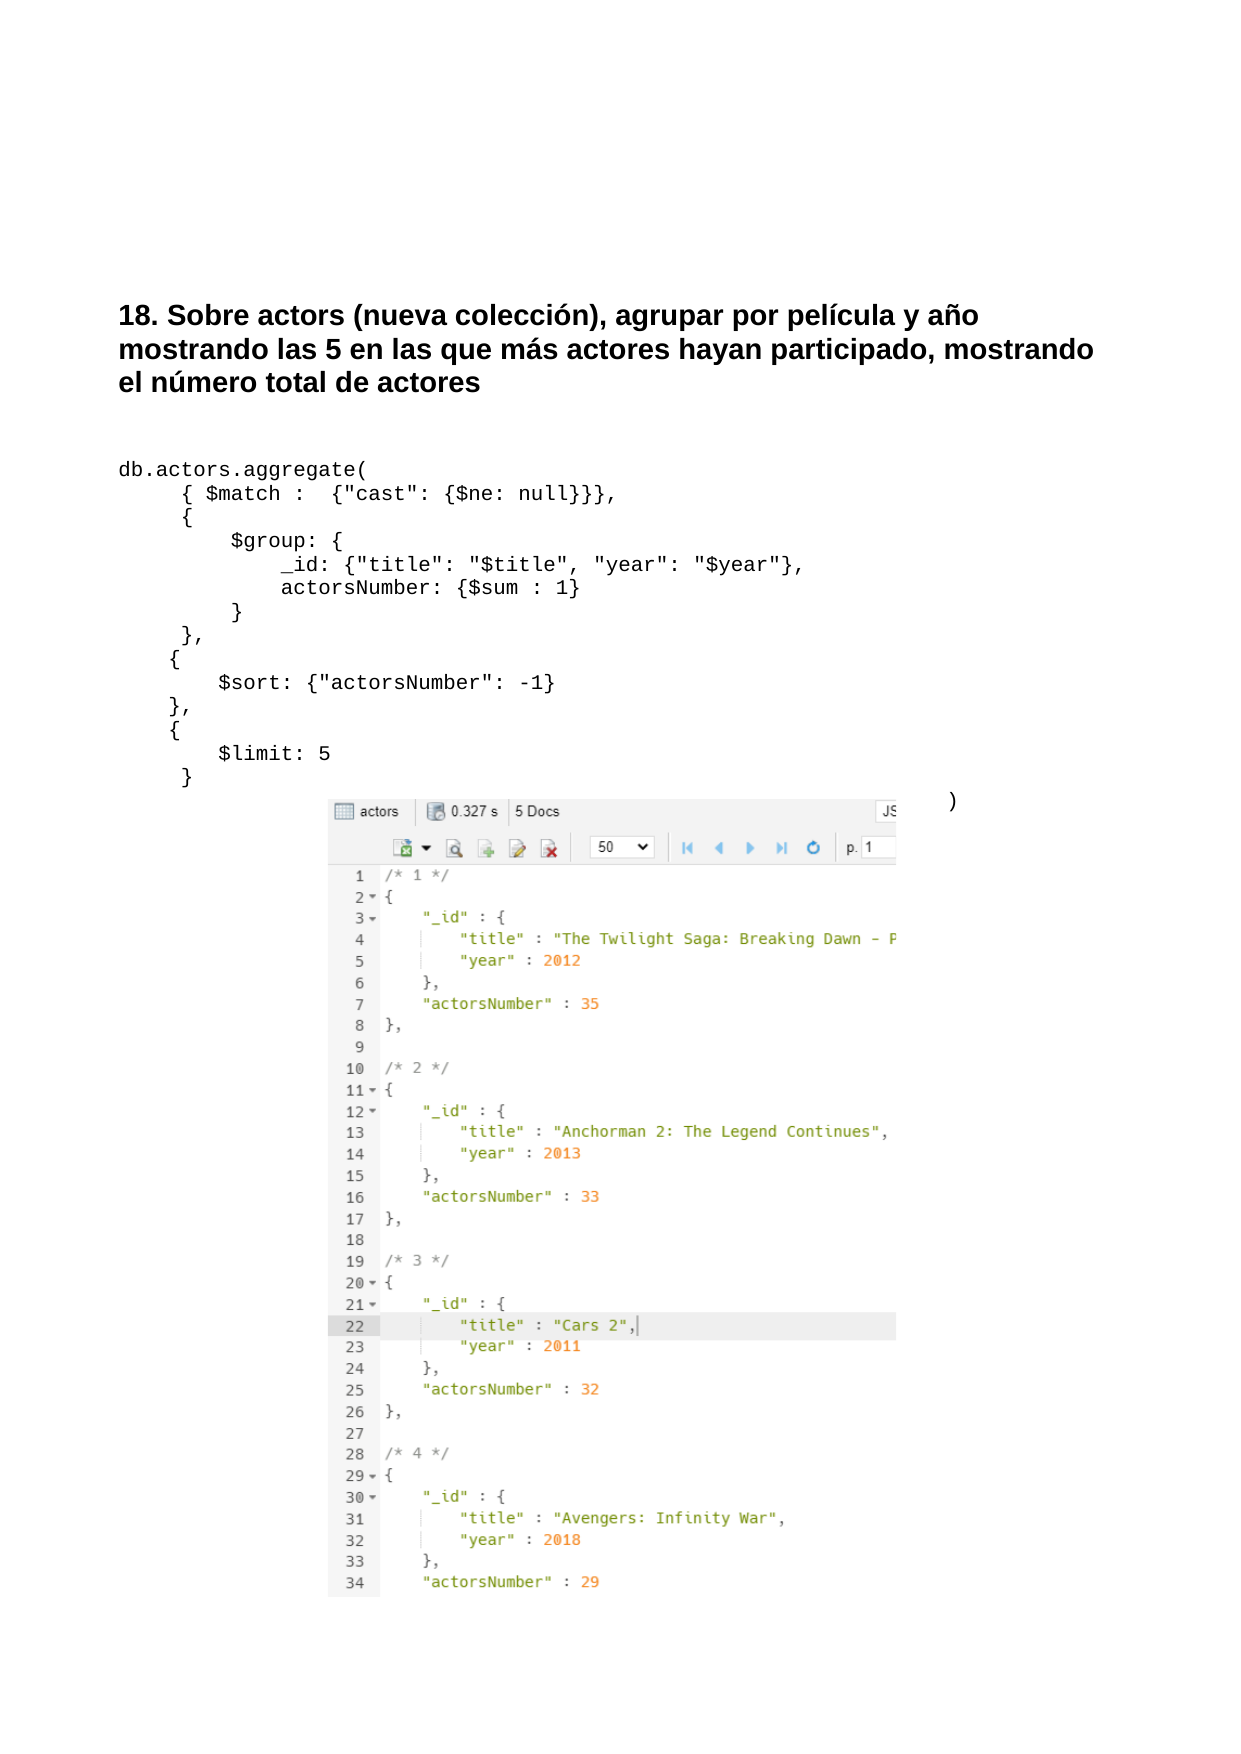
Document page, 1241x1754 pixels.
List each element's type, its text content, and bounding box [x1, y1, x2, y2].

text { [118, 719, 1122, 743]
text db.actors.aggregate( [118, 459, 1122, 483]
text ) [118, 790, 1122, 814]
text } [118, 766, 1122, 790]
text actorsNumber: {$sum : 1} [118, 577, 1122, 601]
text $sort: {"actorsNumber": -1} [118, 672, 1122, 695]
text _id: {"title": "$title", "year": "$year"}, [118, 553, 1122, 577]
subtitle 18. Sobre actors (nueva colección), agrupar por película y año mostrando las 5 en las que más actores hayan participado, mostrando el número total de actores [118, 298, 1122, 399]
text $group: { [118, 530, 1122, 553]
text { [118, 648, 1122, 672]
text } [118, 601, 1122, 624]
picture [327, 799, 897, 1597]
text { $match : {"cast": {$ne: null}}}, [118, 483, 1122, 506]
text }, [118, 695, 1122, 719]
text { [118, 506, 1122, 530]
text $limit: 5 [118, 743, 1122, 766]
text }, [118, 624, 1122, 648]
